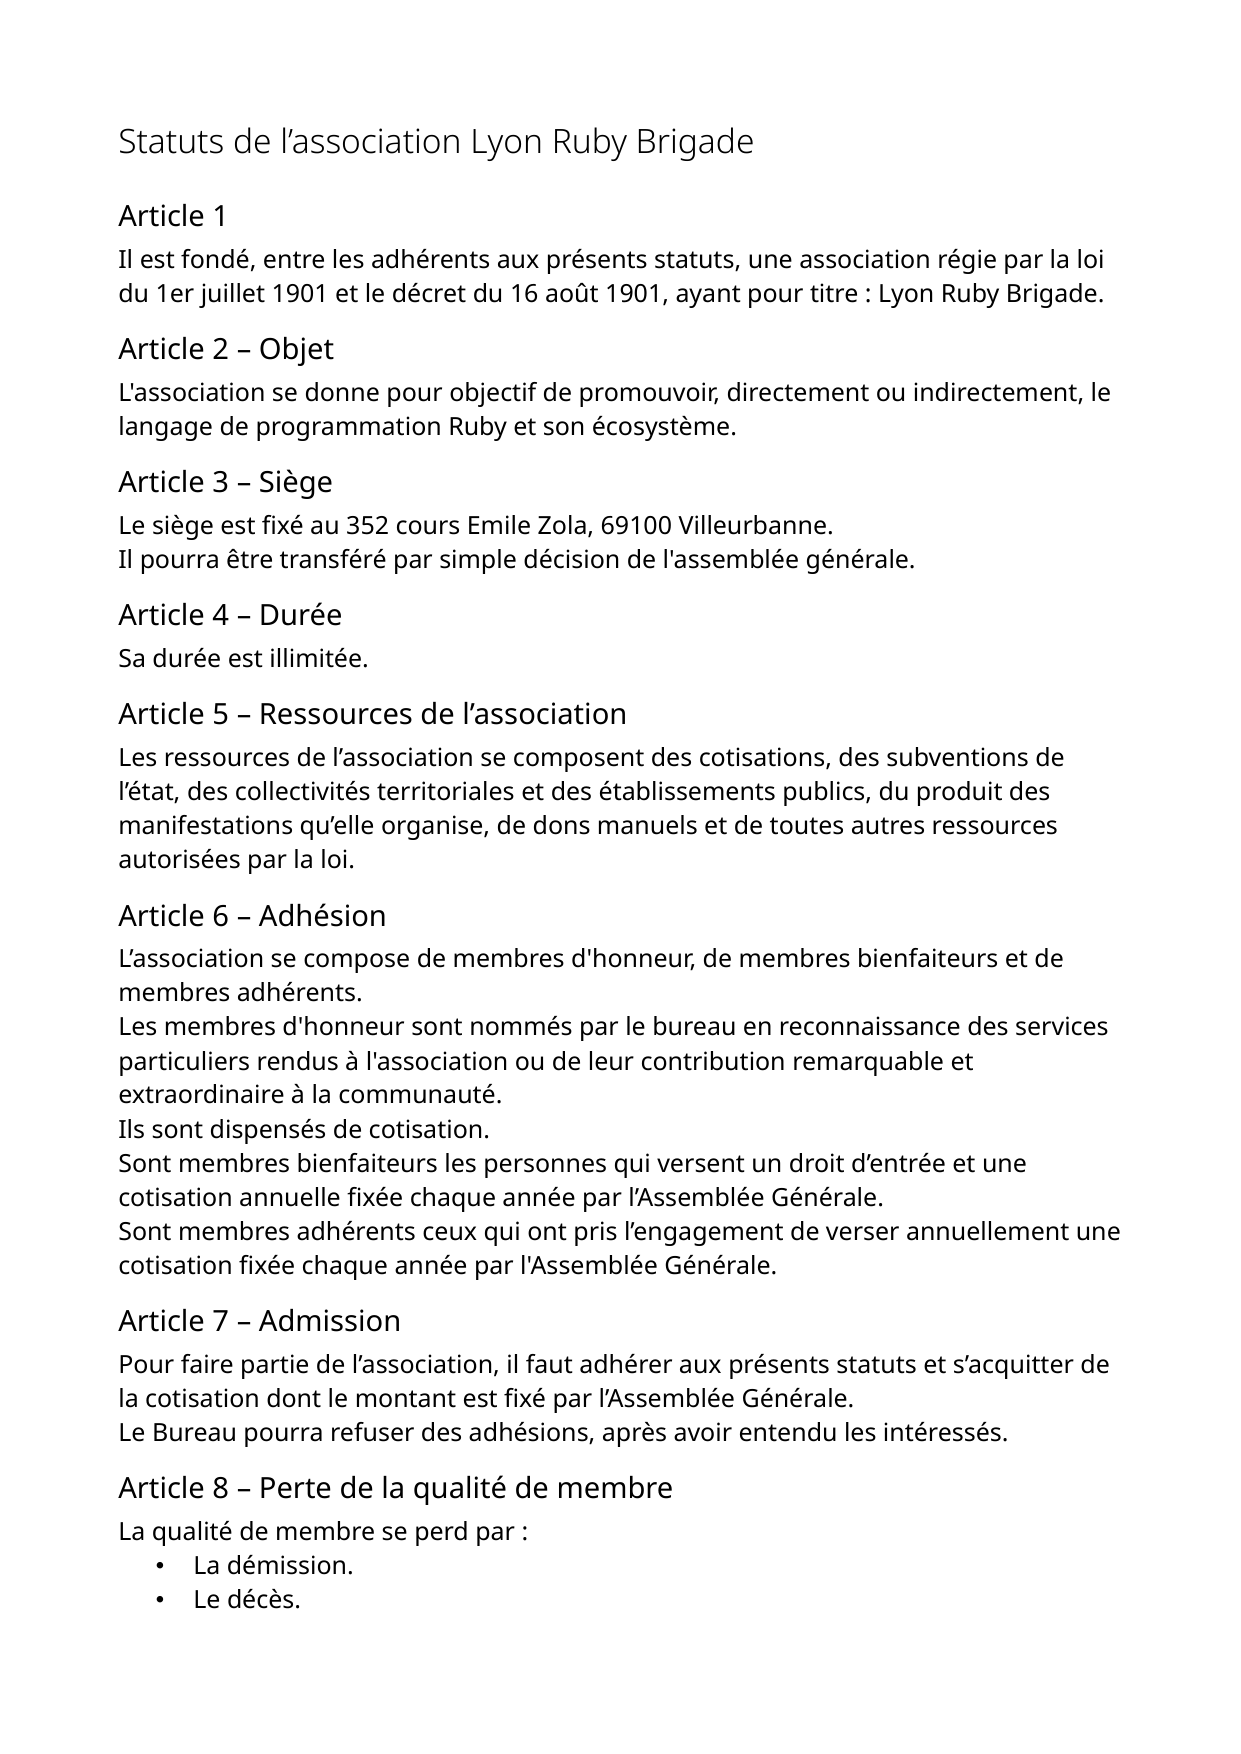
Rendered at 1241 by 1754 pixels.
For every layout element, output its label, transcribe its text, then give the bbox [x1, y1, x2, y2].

text Sont membres bienfaiteurs les personnes qui versent un droit d’entrée et une cotisation annuelle fixée chaque année par l’Assemblée Générale. [118, 1145, 1122, 1213]
list Le décès. [156, 1582, 1122, 1616]
text Ils sont dispensés de cotisation. [118, 1111, 1122, 1145]
text Pour faire partie de l’association, il faut adhérer aux présents statuts et s’acquitter de la cotisation dont le montant est fixé par l’Assemblée Générale. [118, 1347, 1122, 1415]
text Il est fondé, entre les adhérents aux présents statuts, une association régie par la loi du 1er juillet 1901 et le décret du 16 août 1901, ayant pour titre : Lyon Ruby Brigade. [118, 241, 1122, 309]
text L’association se compose de membres d'honneur, de membres bienfaiteurs et de membres adhérents. [118, 941, 1122, 1009]
list La démission. [156, 1548, 1122, 1582]
text L'association se donne pour objectif de promouvoir, directement ou indirectement, le langage de programmation Ruby et son écosystème. [118, 374, 1122, 442]
text Les ressources de l’association se composent des cotisations, des subventions de l’état, des collectivités territoriales et des établissements publics, du produit des manifestations qu’elle organise, de dons manuels et de toutes autres ressources autorisées par la loi. [118, 740, 1122, 876]
subtitle Article 6 – Adhésion [118, 895, 1122, 934]
text Les membres d'honneur sont nommés par le bureau en reconnaissance des services particuliers rendus à l'association ou de leur contribution remarquable et extraordinaire à la communauté. [118, 1009, 1122, 1111]
text Sont membres adhérents ceux qui ont pris l’engagement de verser annuellement une cotisation fixée chaque année par l'Assemblée Générale. [118, 1213, 1122, 1282]
subtitle Article 5 – Ressources de l’association [118, 693, 1122, 733]
text Sa durée est illimitée. [118, 641, 1122, 675]
text La qualité de membre se perd par : [118, 1514, 1122, 1548]
subtitle Article 2 – Objet [118, 328, 1122, 368]
text Le Bureau pourra refuser des adhésions, après avoir entendu les intéressés. [118, 1415, 1122, 1449]
subtitle Statuts de l’association Lyon Ruby Brigade [118, 118, 1122, 164]
text Il pourra être transféré par simple décision de l'assemblée générale. [118, 542, 1122, 576]
subtitle Article 7 – Admission [118, 1300, 1122, 1340]
subtitle Article 4 – Durée [118, 594, 1122, 634]
subtitle Article 1 [118, 195, 1122, 235]
text Le siège est fixé au 352 cours Emile Zola, 69100 Villeurbanne. [118, 507, 1122, 542]
subtitle Article 3 – Siège [118, 461, 1122, 501]
subtitle Article 8 – Perte de la qualité de membre [118, 1468, 1122, 1507]
